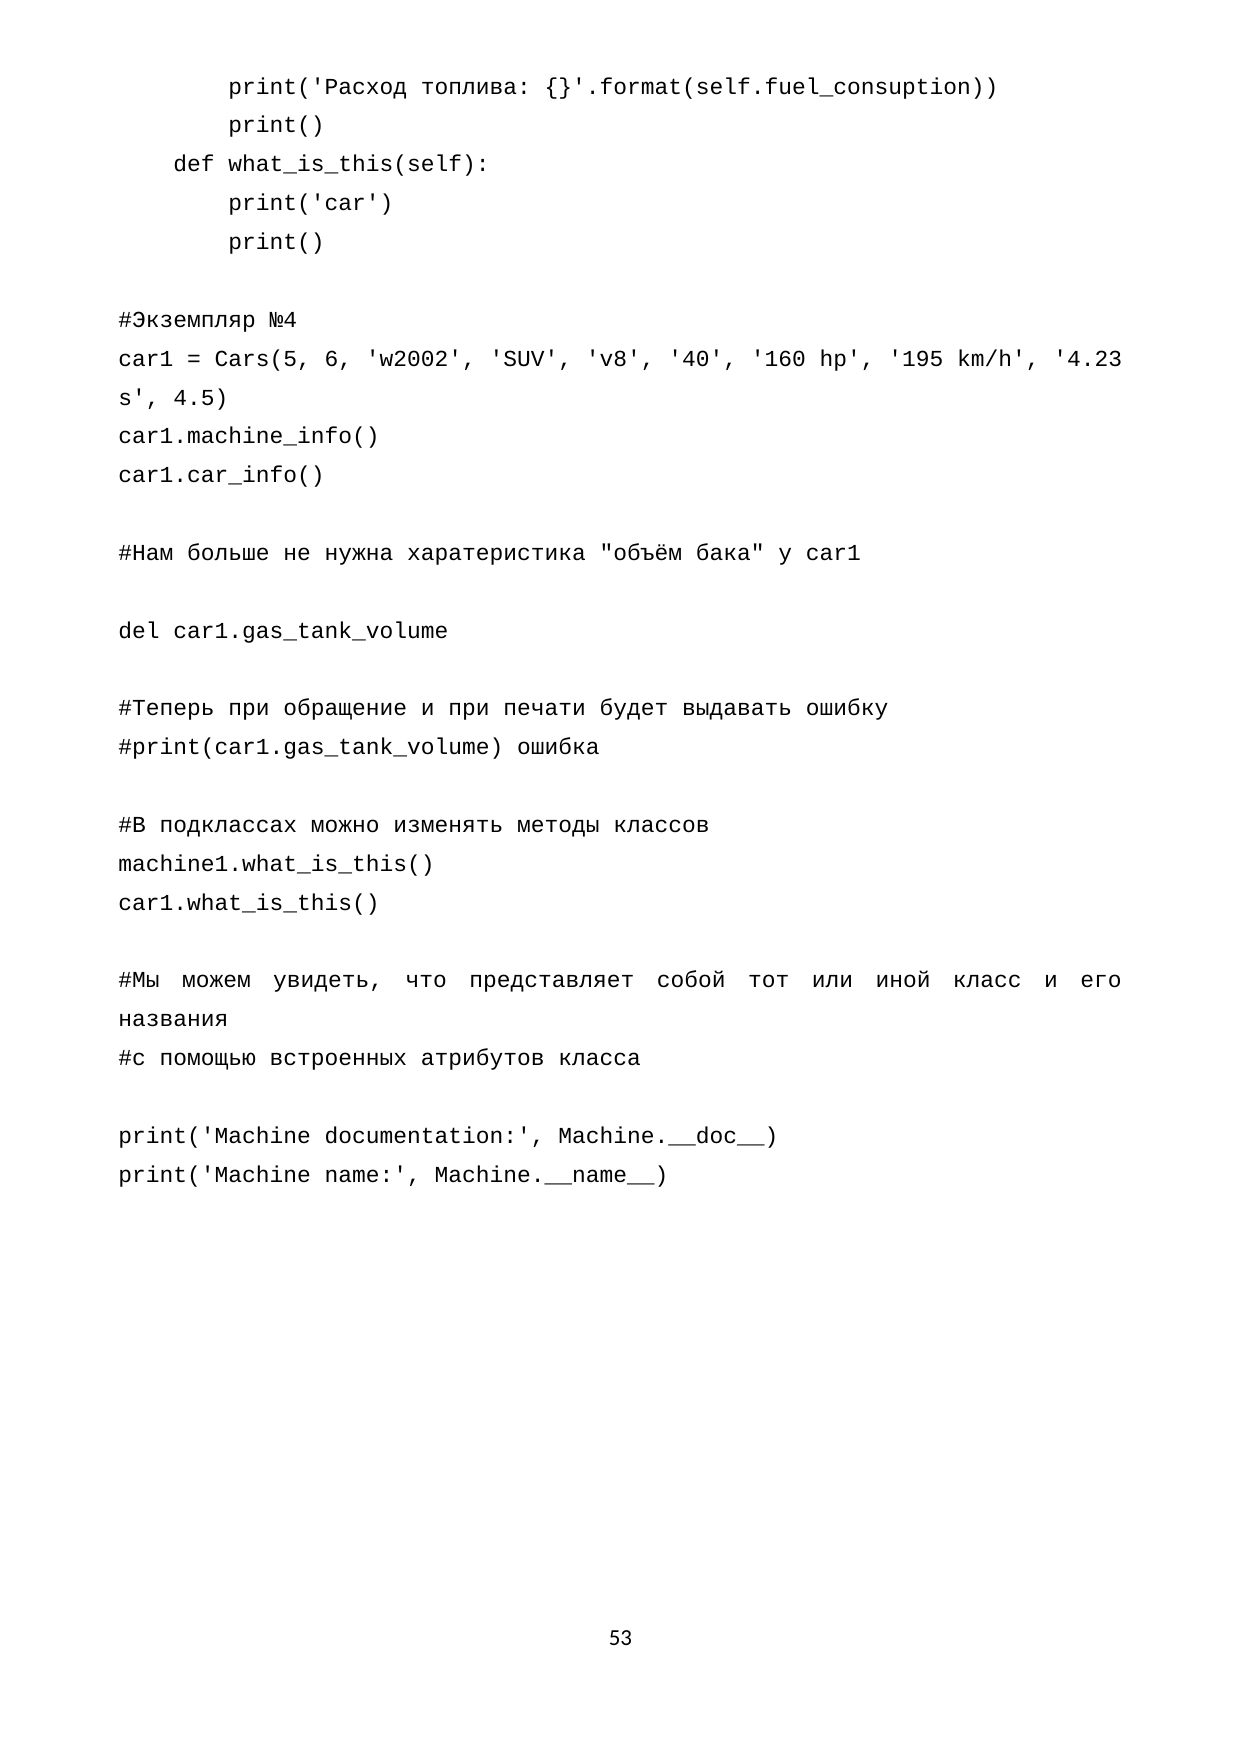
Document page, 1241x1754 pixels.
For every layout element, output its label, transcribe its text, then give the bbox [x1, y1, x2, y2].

text print('Machine name:', Machine.__name__) [118, 1163, 1122, 1189]
text print('car') [118, 192, 1122, 217]
text #Экземпляр №4 [118, 308, 1122, 334]
text print() [118, 230, 1122, 256]
text def what_is_this(self): [118, 153, 1122, 179]
text #print(car1.gas_tank_volume) ошибка [118, 736, 1122, 761]
text print('Расход топлива: {}'.format(self.fuel_consuption)) [118, 75, 1122, 101]
text #В подклассах можно изменять методы классов [118, 813, 1122, 839]
text #Теперь при обращение и при печати будет выдавать ошибку [118, 697, 1122, 723]
text car1.car_info() [118, 463, 1122, 489]
text del car1.gas_tank_volume [118, 619, 1122, 645]
text print() [118, 114, 1122, 140]
text car1.what_is_this() [118, 891, 1122, 917]
text car1 = Cars(5, 6, 'w2002', 'SUV', 'v8', '40', '160 hp', '195 km/h', '4.23 s', 4.5) [118, 347, 1122, 412]
text #с помощью встроенных атрибутов класса [118, 1046, 1122, 1072]
text print('Machine documentation:', Machine.__doc__) [118, 1124, 1122, 1150]
text #Нам больше не нужна харатеристика "объём бака" у car1 [118, 541, 1122, 567]
text car1.machine_info() [118, 425, 1122, 451]
text #Мы можем увидеть, что представляет собой тот или иной класс и его названия [118, 969, 1122, 1033]
text machine1.what_is_this() [118, 852, 1122, 878]
